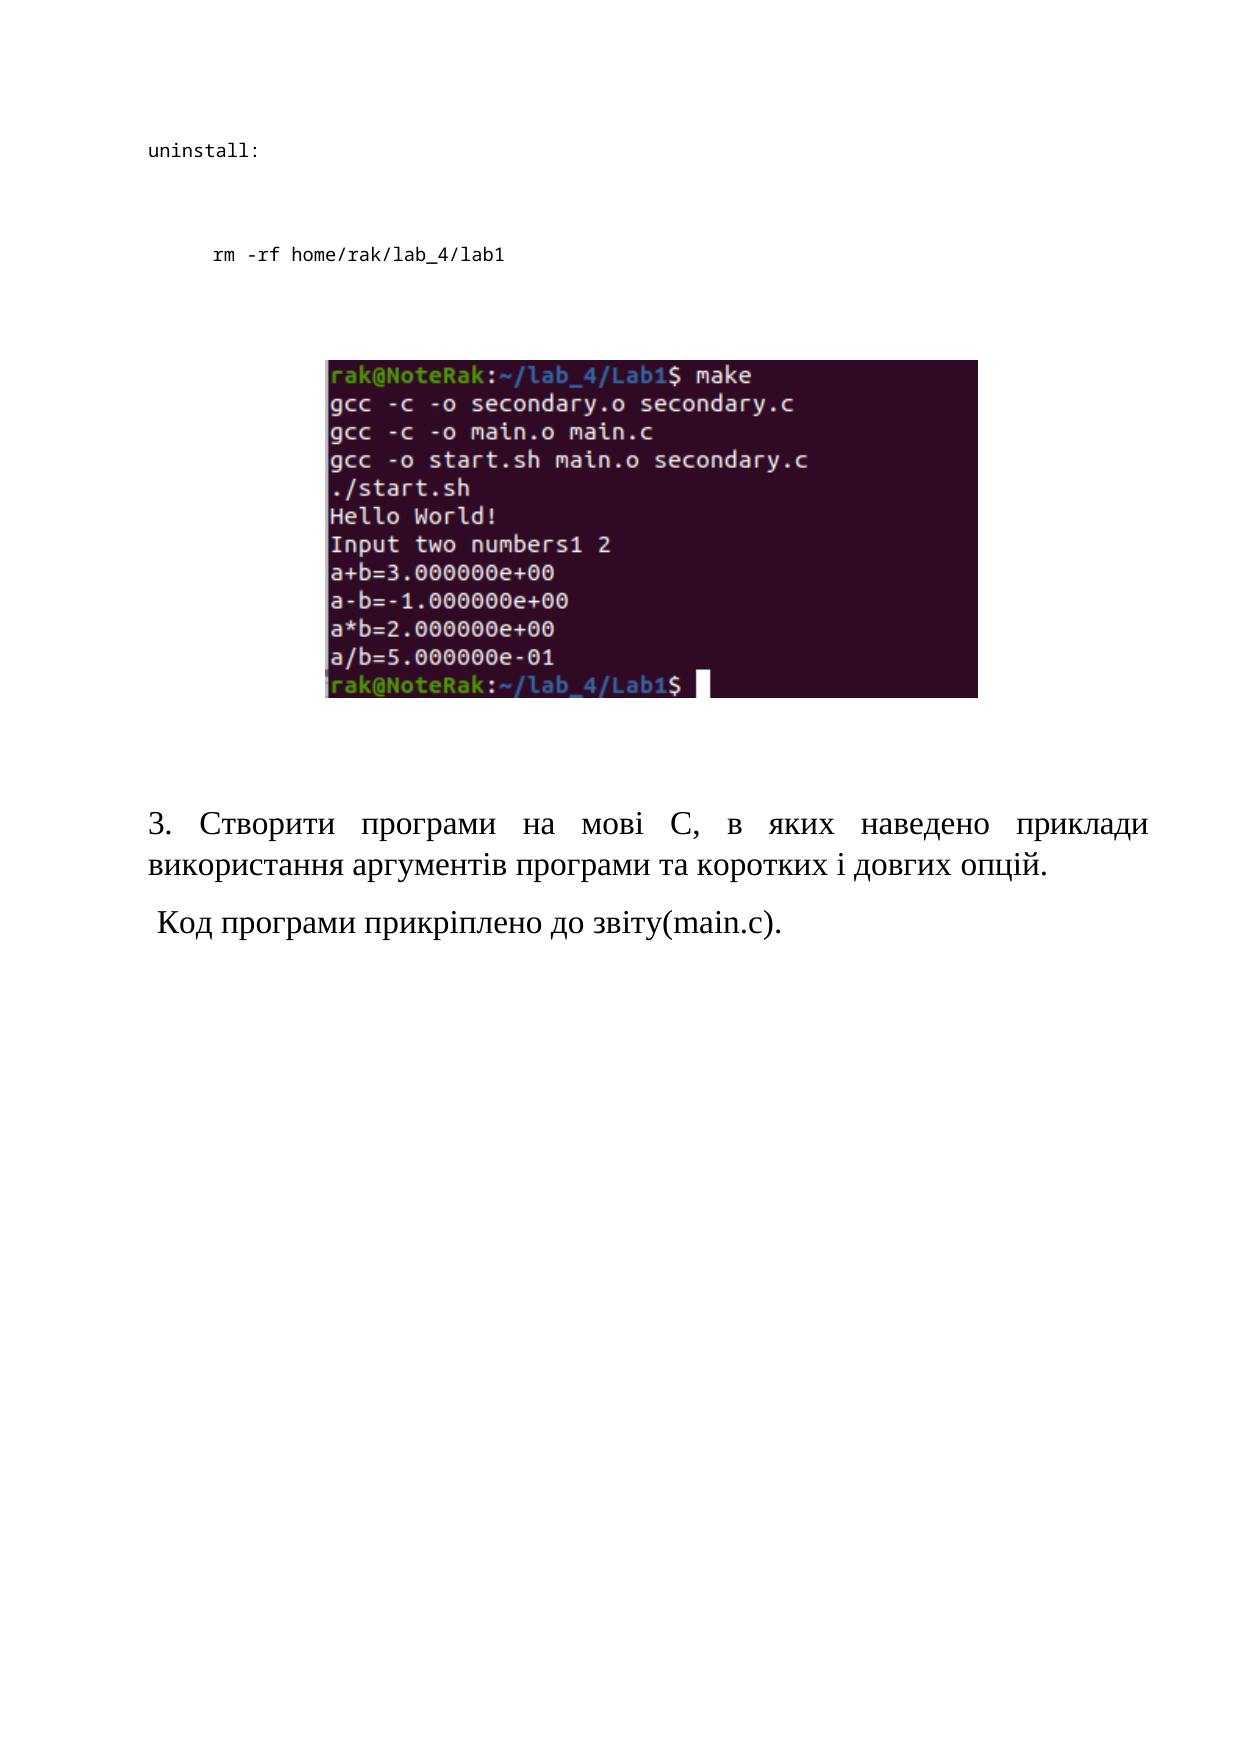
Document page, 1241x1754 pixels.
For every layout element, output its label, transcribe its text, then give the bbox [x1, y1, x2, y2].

text rm -rf home/rak/lab_4/lab1 [148, 241, 510, 267]
picture [325, 360, 978, 698]
subtitle Створити програми на мові С, в яких наведено приклади використання аргументів програми та коротких і довгих опцій. [148, 803, 1151, 883]
text uninstall: [148, 137, 510, 163]
text Код програми прикріплено до звіту(main.c). [157, 902, 1143, 941]
